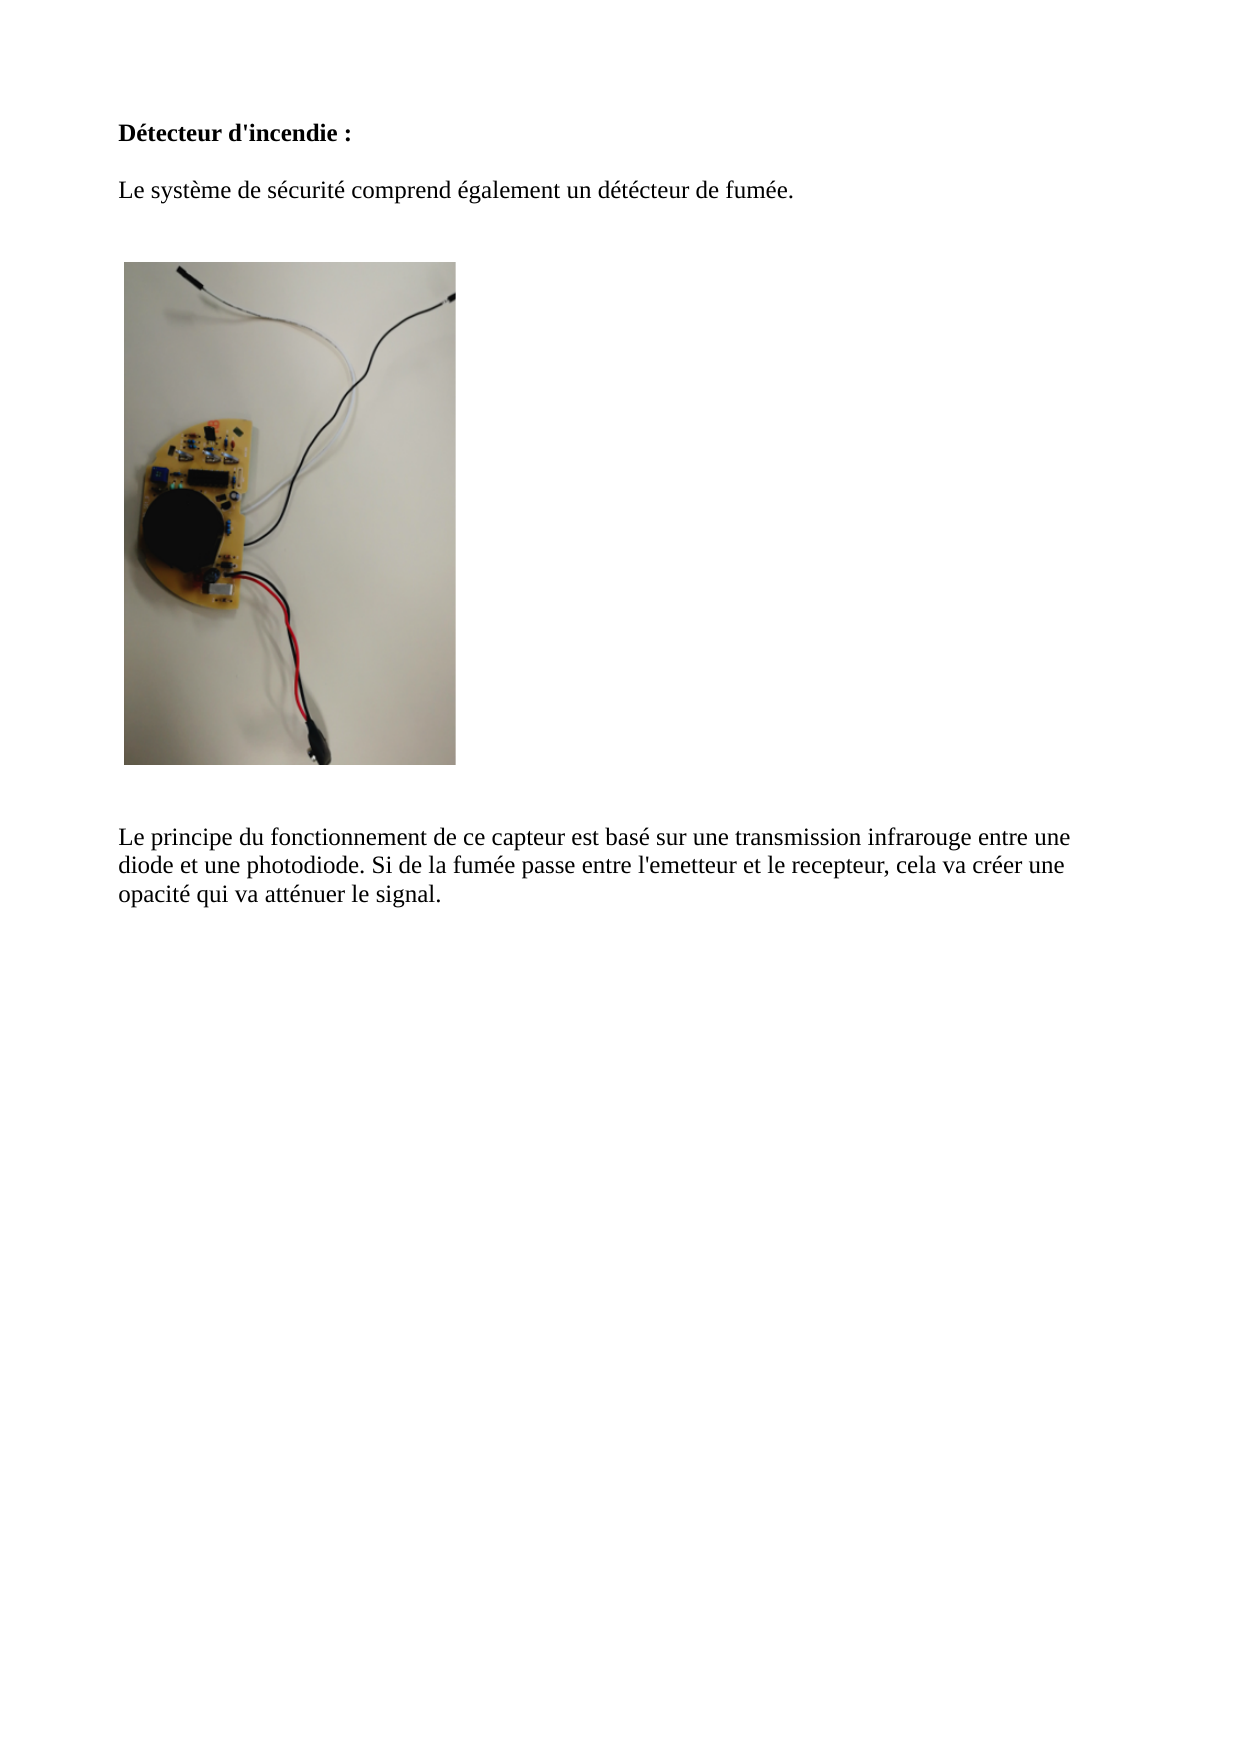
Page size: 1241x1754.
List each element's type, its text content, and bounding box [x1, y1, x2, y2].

text Détecteur d'incendie : [118, 118, 1122, 147]
text Le système de sécurité comprend également un détécteur de fumée. [118, 176, 1122, 204]
picture [124, 262, 456, 765]
text Le principe du fonctionnement de ce capteur est basé sur une transmission infrarouge entre une diode et une photodiode. Si de la fumée passe entre l'emetteur et le recepteur, cela va créer une opacité qui va atténuer le signal. [118, 822, 1122, 908]
